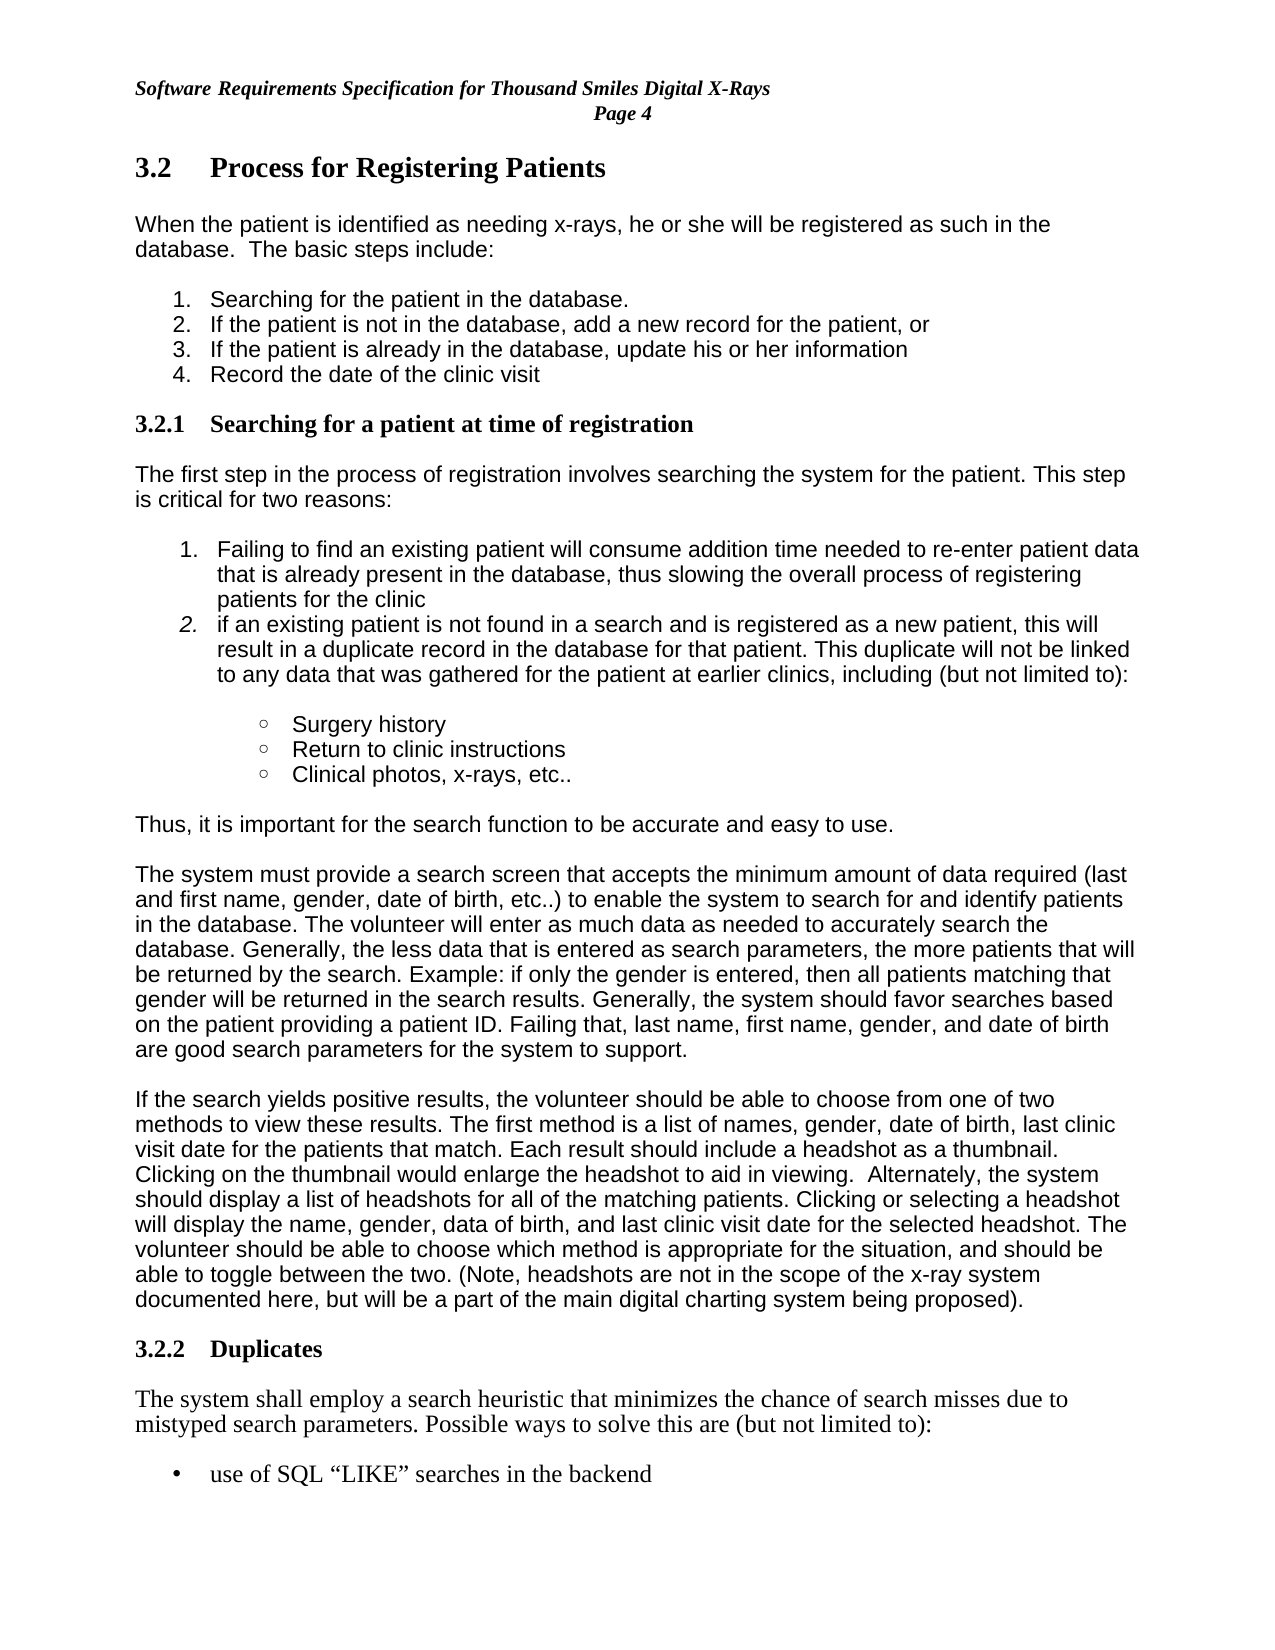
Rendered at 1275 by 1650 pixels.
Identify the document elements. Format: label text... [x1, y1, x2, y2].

list If the patient is already in the database, update his or her information [172, 338, 1140, 363]
list Surgery history [254, 713, 1140, 738]
list If the patient is not in the database, add a new record for the patient, or [172, 313, 1140, 338]
list use of SQL “LIKE” searches in the backend [172, 1463, 1140, 1488]
subtitle Searching for a patient at time of registration [135, 413, 1140, 438]
text If the search yields positive results, the volunteer should be able to choose from one of two methods to view these results. The first method is a list of names, gender, date of birth, last clinic visit date for the patients that match. Each result should include a headshot as a thumbnail. Clicking on the thumbnail would enlarge the headshot to aid in viewing. Alternately, the system should display a list of headshots for all of the matching patients. Clicking or selecting a headshot will display the name, gender, data of birth, and last clinic visit date for the selected headshot. The volunteer should be able to choose which method is appropriate for the situation, and should be able to toggle between the two. (Note, headshots are not in the scope of the x-ray system documented here, but will be a part of the main digital charting system being proposed). [135, 1088, 1140, 1313]
text Thus, it is important for the search function to be accurate and easy to use. [135, 813, 1140, 838]
text The first step in the process of registration involves searching the system for the patient. This step is critical for two reasons: [135, 463, 1140, 513]
text When the patient is identified as needing x-rays, he or she will be registered as such in the database. The basic steps include: [135, 213, 1140, 263]
list Record the date of the clinic visit [172, 363, 1140, 388]
list Searching for the patient in the database. [172, 288, 1140, 313]
subtitle Duplicates [135, 1338, 1140, 1363]
list Failing to find an existing patient will consume addition time needed to re-enter patient data that is already present in the database, thus slowing the overall process of registering patients for the clinic [179, 538, 1140, 613]
list Clinical photos, x-rays, etc.. [254, 763, 1140, 788]
list if an existing patient is not found in a search and is registered as a new patient, this will result in a duplicate record in the database for that patient. This duplicate will not be linked to any data that was gathered for the patient at earlier clinics, including (but not limited to): [179, 613, 1140, 688]
list Return to clinic instructions [254, 738, 1140, 763]
text The system shall employ a search heuristic that minimizes the chance of search misses due to mistyped search parameters. Possible ways to solve this are (but not limited to): [135, 1388, 1140, 1438]
text The system must provide a search screen that accepts the minimum amount of data required (last and first name, gender, date of birth, etc..) to enable the system to search for and identify patients in the database. The volunteer will enter as much data as needed to accurately search the database. Generally, the less data that is entered as search parameters, the more patients that will be returned by the search. Example: if only the gender is entered, then all patients matching that gender will be returned in the search results. Generally, the system should favor searches based on the patient providing a patient ID. Failing that, last name, first name, gender, and date of birth are good search parameters for the system to support. [135, 863, 1140, 1063]
subtitle Process for Registering Patients [135, 150, 1140, 183]
